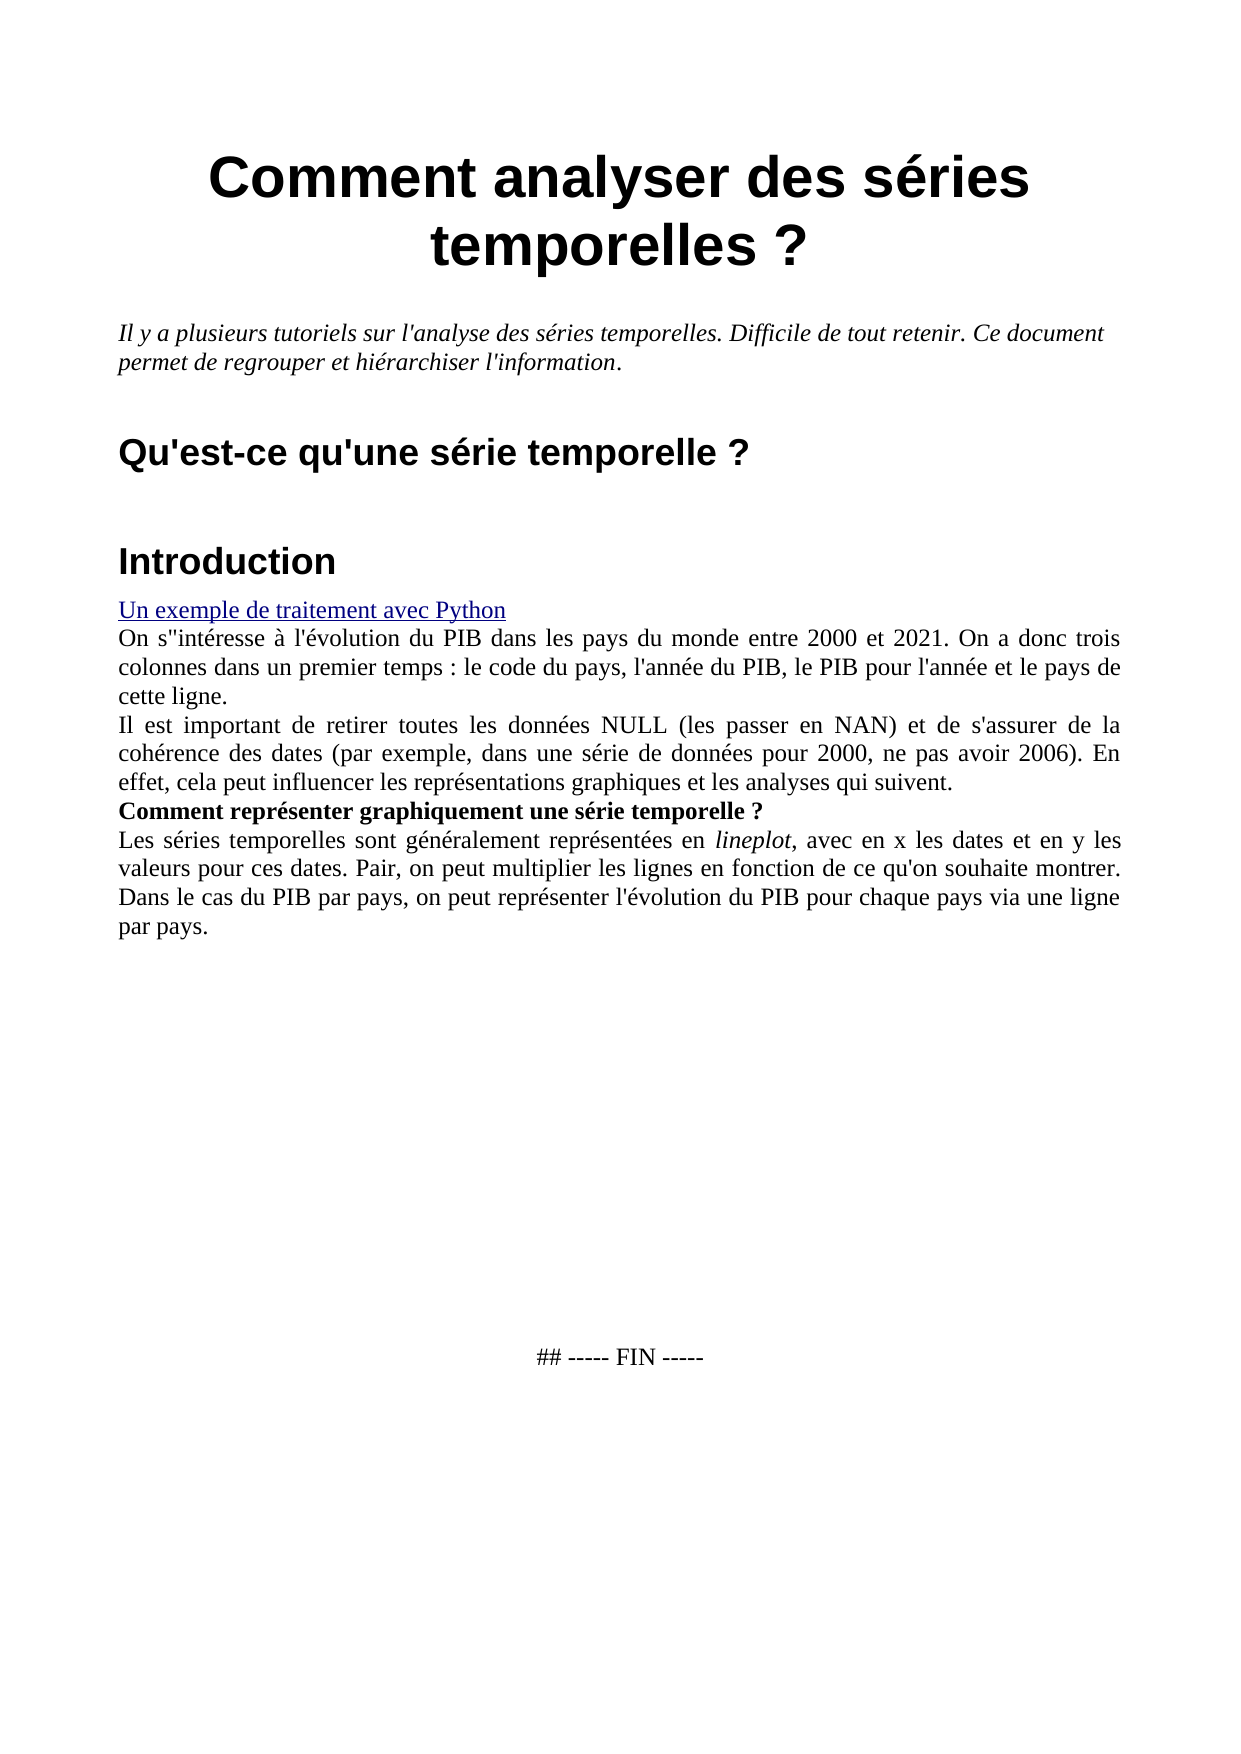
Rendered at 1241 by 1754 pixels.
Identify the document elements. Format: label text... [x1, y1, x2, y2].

text On s"intéresse à l'évolution du PIB dans les pays du monde entre 2000 et 2021. On a donc trois colonnes dans un premier temps : le code du pays, l'année du PIB, le PIB pour l'année et le pays de cette ligne. [118, 623, 1122, 710]
title Comment analyser des séries temporelles ? [118, 143, 1122, 277]
text Les séries temporelles sont généralement représentées en lineplot, avec en x les dates et en y les valeurs pour ces dates. Pair, on peut multiplier les lignes en fonction de ce qu'on souhaite montrer. Dans le cas du PIB par pays, on peut représenter l'évolution du PIB pour chaque pays via une ligne par pays. [118, 825, 1122, 940]
subtitle Introduction [118, 539, 1122, 582]
subtitle Qu'est-ce qu'une série temporelle ? [118, 430, 1122, 473]
text Un exemple de traitement avec Python [118, 595, 1122, 623]
text Comment représenter graphiquement une série temporelle ? [118, 796, 1122, 825]
text Il est important de retirer toutes les données NULL (les passer en NAN) et de s'assurer de la cohérence des dates (par exemple, dans une série de données pour 2000, ne pas avoir 2006). En effet, cela peut influencer les représentations graphiques et les analyses qui suivent. [118, 710, 1122, 796]
text Il y a plusieurs tutoriels sur l'analyse des séries temporelles. Difficile de tout retenir. Ce document permet de regrouper et hiérarchiser l'information. [118, 318, 1122, 376]
text ## ----- FIN ----- [118, 1342, 1122, 1371]
